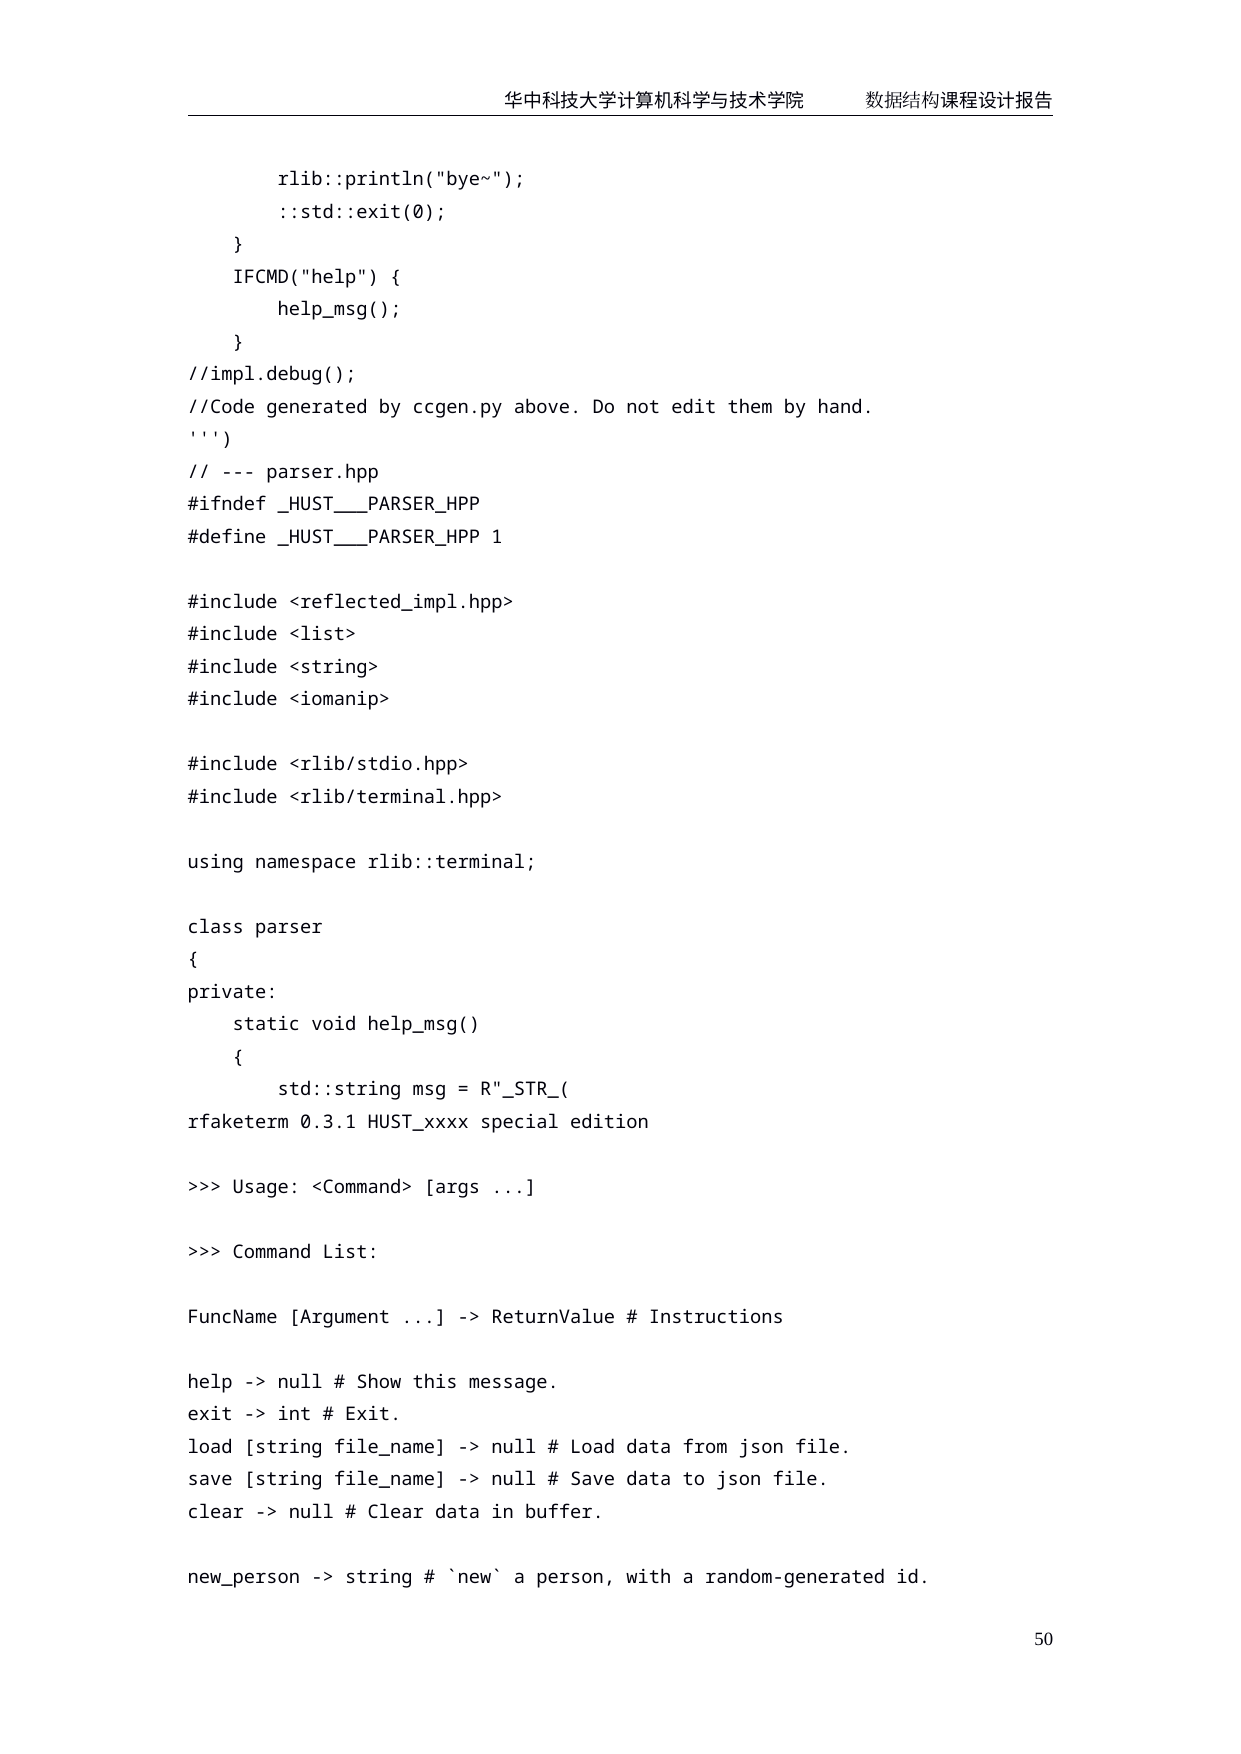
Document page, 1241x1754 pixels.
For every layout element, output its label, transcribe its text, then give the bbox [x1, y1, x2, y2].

text #include <rlib/stdio.hpp> [187, 747, 1053, 779]
text >>> Usage: <Command> [args ...] [187, 1169, 1053, 1202]
text exit -> int # Exit. [187, 1397, 1053, 1429]
text #define _HUST___PARSER_HPP 1 [187, 519, 1053, 552]
text >>> Command List: [187, 1234, 1053, 1267]
text clear -> null # Clear data in buffer. [187, 1494, 1053, 1527]
text rfaketerm 0.3.1 HUST_xxxx special edition [187, 1104, 1053, 1137]
text static void help_msg() [187, 1007, 1053, 1039]
text class parser [187, 909, 1053, 942]
text // --- parser.hpp [187, 454, 1053, 487]
text #ifndef _HUST___PARSER_HPP [187, 487, 1053, 519]
text //impl.debug(); [187, 357, 1053, 389]
text save [string file_name] -> null # Save data to json file. [187, 1462, 1053, 1494]
text help_msg(); [187, 292, 1053, 324]
text ''') [187, 422, 1053, 454]
text help -> null # Show this message. [187, 1364, 1053, 1397]
text private: [187, 974, 1053, 1007]
text { [187, 1039, 1053, 1072]
text new_person -> string # `new` a person, with a random-generated id. [187, 1559, 1053, 1592]
text std::string msg = R"_STR_( [187, 1072, 1053, 1104]
text { [187, 942, 1053, 974]
text //Code generated by ccgen.py above. Do not edit them by hand. [187, 389, 1053, 422]
text rlib::println("bye~"); [187, 162, 1053, 194]
text ::std::exit(0); [187, 194, 1053, 227]
text #include <iomanip> [187, 682, 1053, 714]
text #include <rlib/terminal.hpp> [187, 779, 1053, 812]
text #include <string> [187, 649, 1053, 682]
text #include <list> [187, 617, 1053, 649]
text } [187, 324, 1053, 357]
text using namespace rlib::terminal; [187, 844, 1053, 877]
text load [string file_name] -> null # Load data from json file. [187, 1429, 1053, 1462]
text IFCMD("help") { [187, 259, 1053, 292]
text } [187, 227, 1053, 259]
text #include <reflected_impl.hpp> [187, 584, 1053, 617]
text FuncName [Argument ...] -> ReturnValue # Instructions [187, 1299, 1053, 1332]
